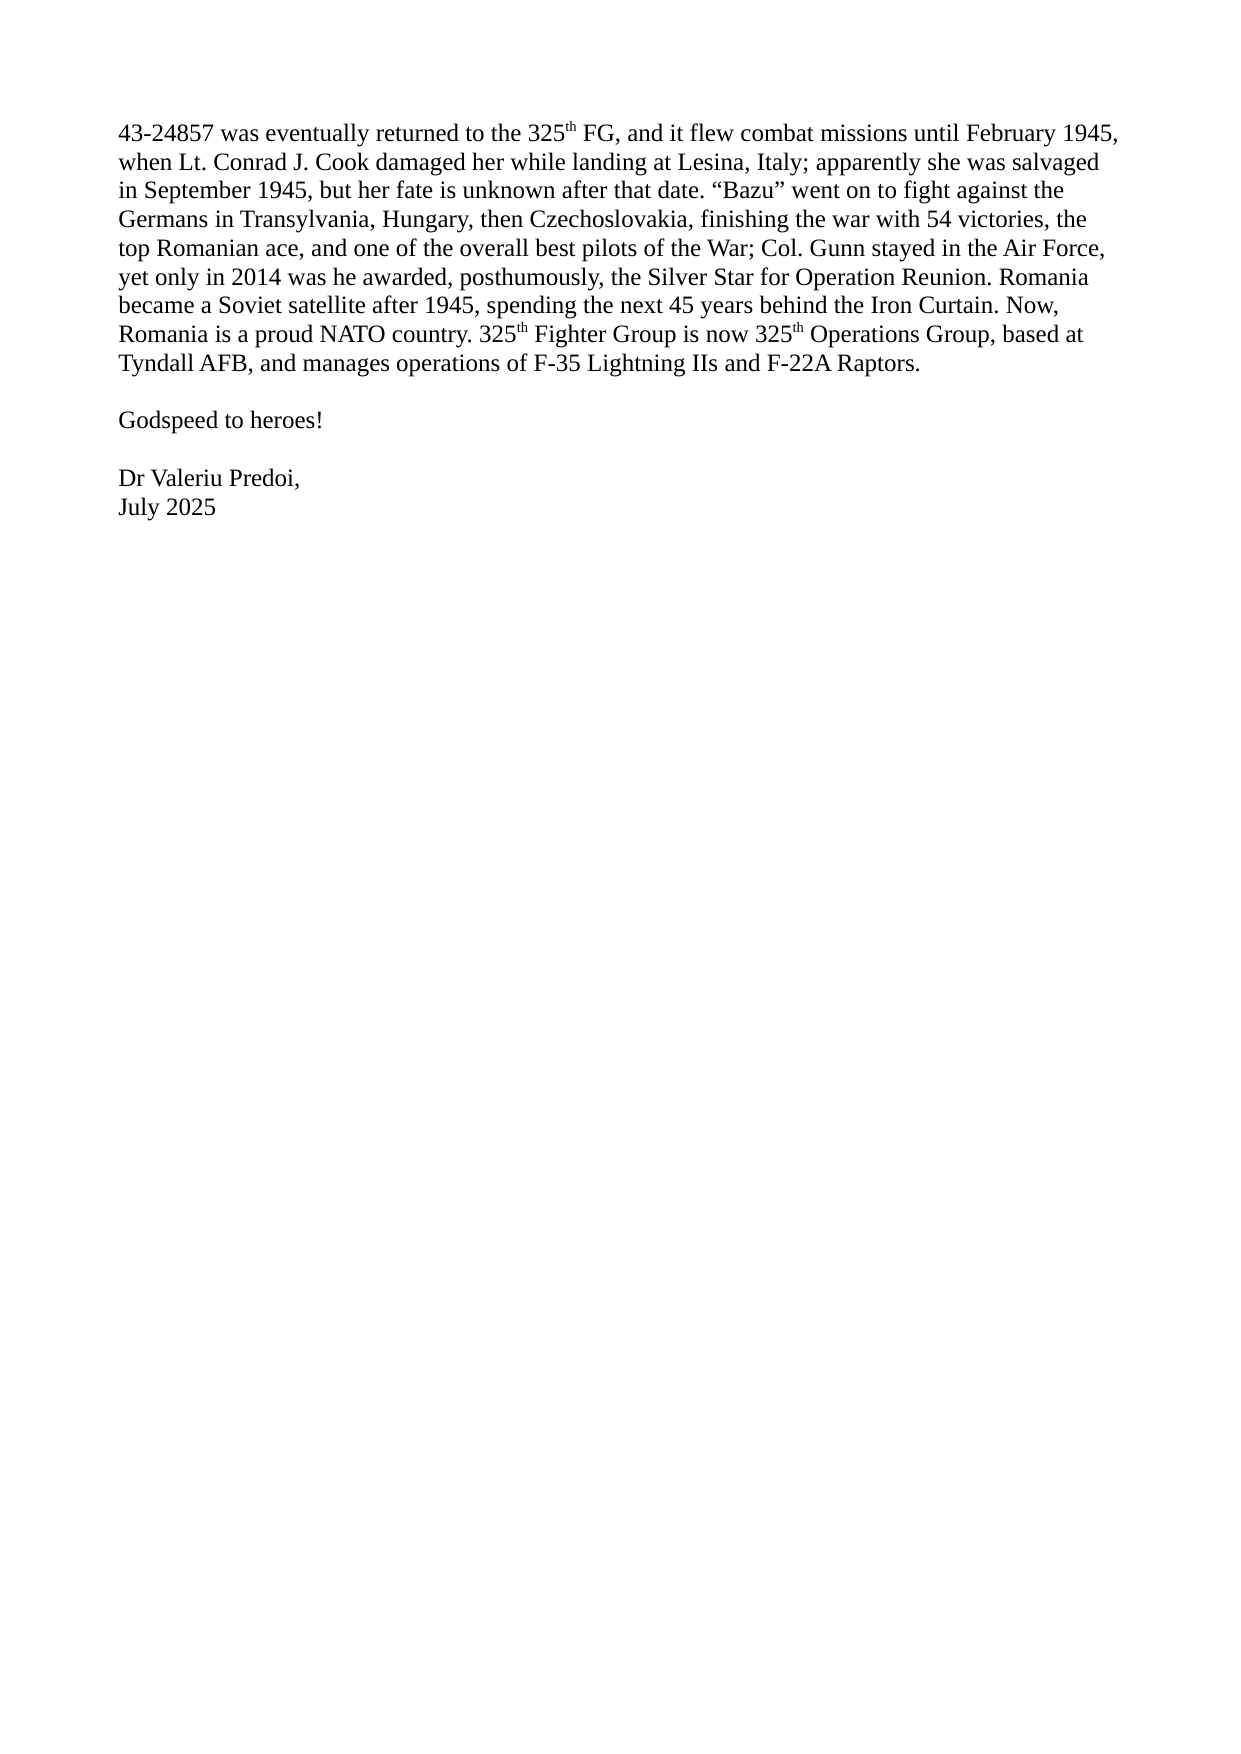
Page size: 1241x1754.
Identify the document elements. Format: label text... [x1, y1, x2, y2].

text 43-24857 was eventually returned to the 325th FG, and it flew combat missions until February 1945, when Lt. Conrad J. Cook damaged her while landing at Lesina, Italy; apparently she was salvaged in September 1945, but her fate is unknown after that date. “Bazu” went on to fight against the Germans in Transylvania, Hungary, then Czechoslovakia, finishing the war with 54 victories, the top Romanian ace, and one of the overall best pilots of the War; Col. Gunn stayed in the Air Force, yet only in 2014 was he awarded, posthumously, the Silver Star for Operation Reunion. Romania became a Soviet satellite after 1945, spending the next 45 years behind the Iron Curtain. Now, Romania is a proud NATO country. 325th Fighter Group is now 325th Operations Group, based at Tyndall AFB, and manages operations of F-35 Lightning IIs and F-22A Raptors. [118, 118, 1122, 377]
text Godspeed to heroes! [118, 406, 1122, 434]
text Dr Valeriu Predoi, [118, 463, 1122, 492]
text July 2025 [118, 492, 1122, 521]
